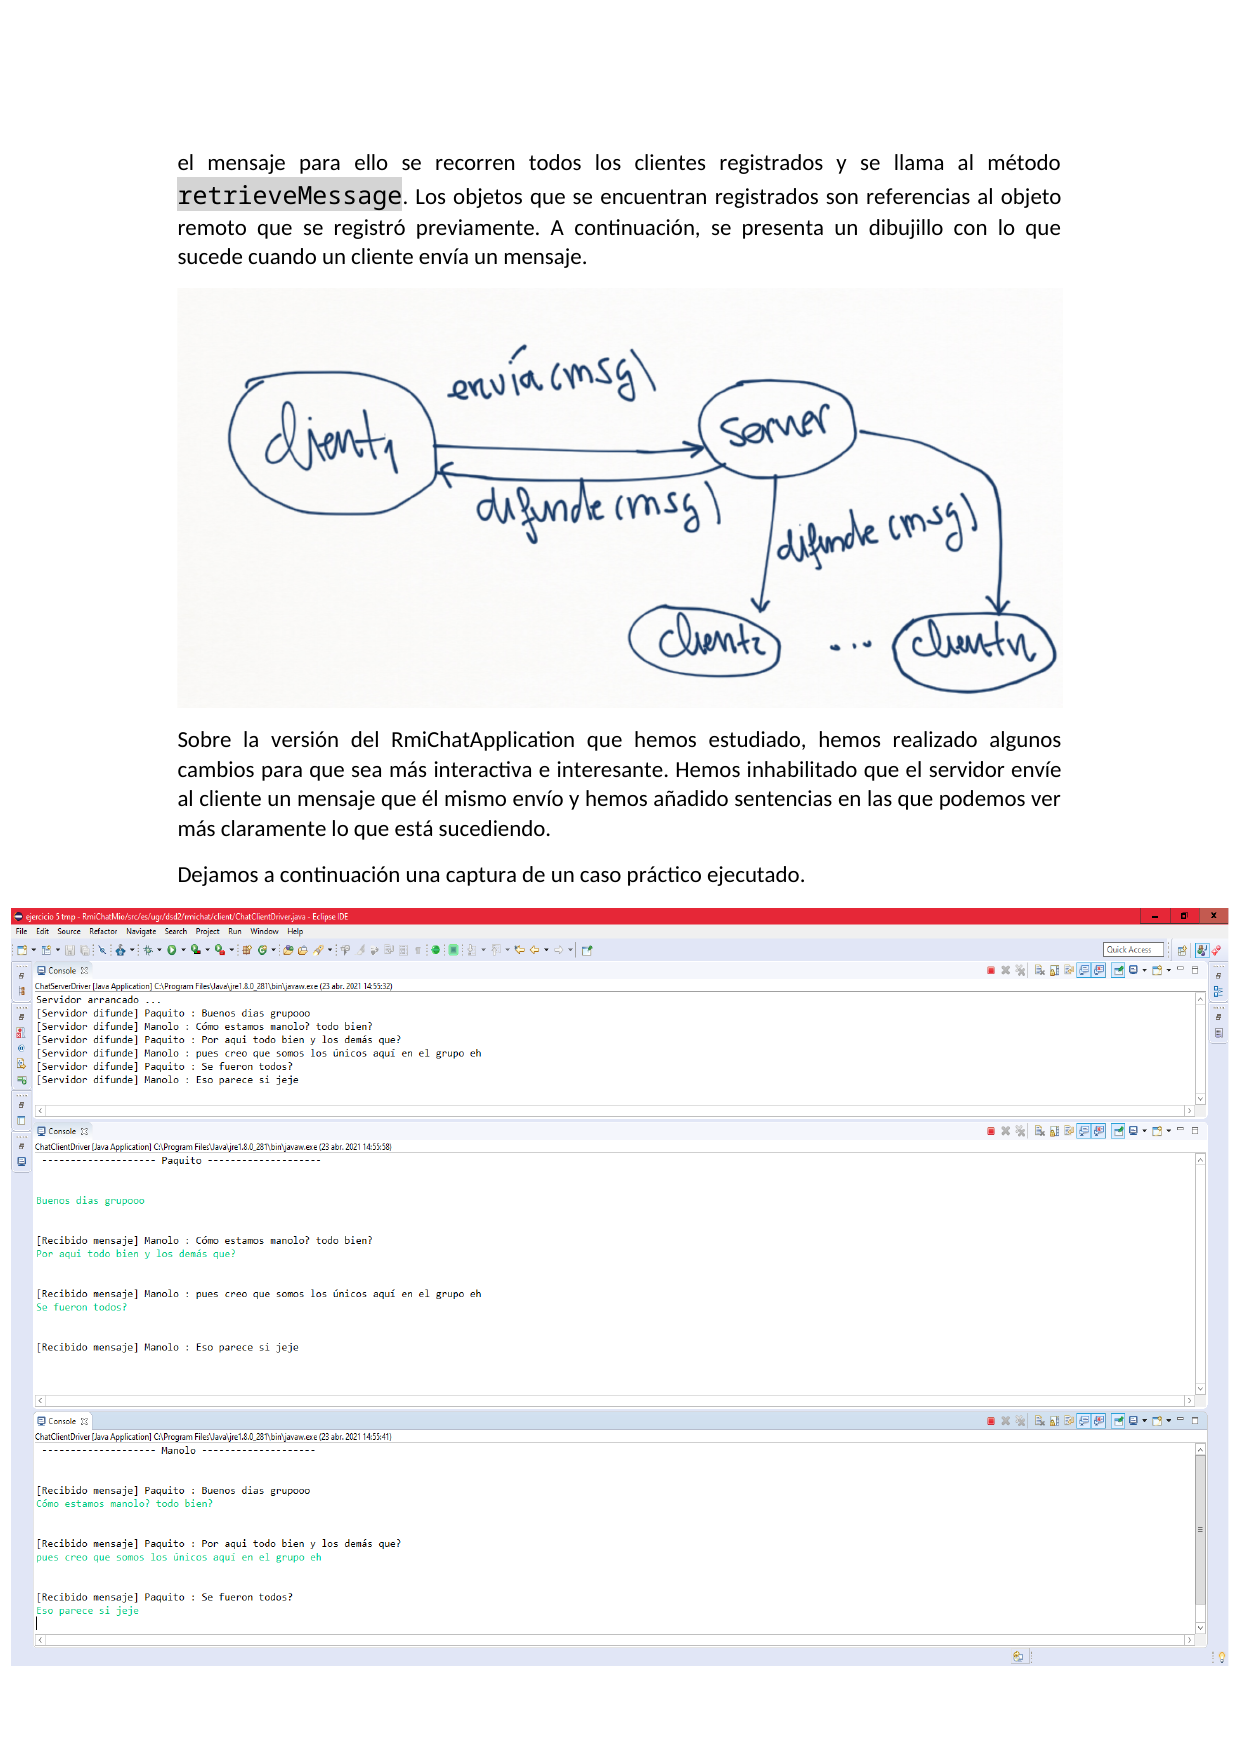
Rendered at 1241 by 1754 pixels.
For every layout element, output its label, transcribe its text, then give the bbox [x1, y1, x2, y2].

text Dejamos a continuación una captura de un caso práctico ejecutado. [177, 860, 1063, 888]
text el mensaje para ello se recorren todos los clientes registrados y se llama al método retrieveMessage. Los objetos que se encuentran registrados son referencias al objeto remoto que se registró previamente. A continuación, se presenta un dibujillo con lo que sucede cuando un cliente envía un mensaje. [177, 148, 1063, 270]
text Sobre la versión del RmiChatApplication que hemos estudiado, hemos realizado algunos cambios para que sea más interactiva e interesante. Hemos inhabilitado que el servidor envíe al cliente un mensaje que él mismo envío y hemos añadido sentencias en las que podemos ver más claramente lo que está sucediendo. [177, 726, 1063, 842]
